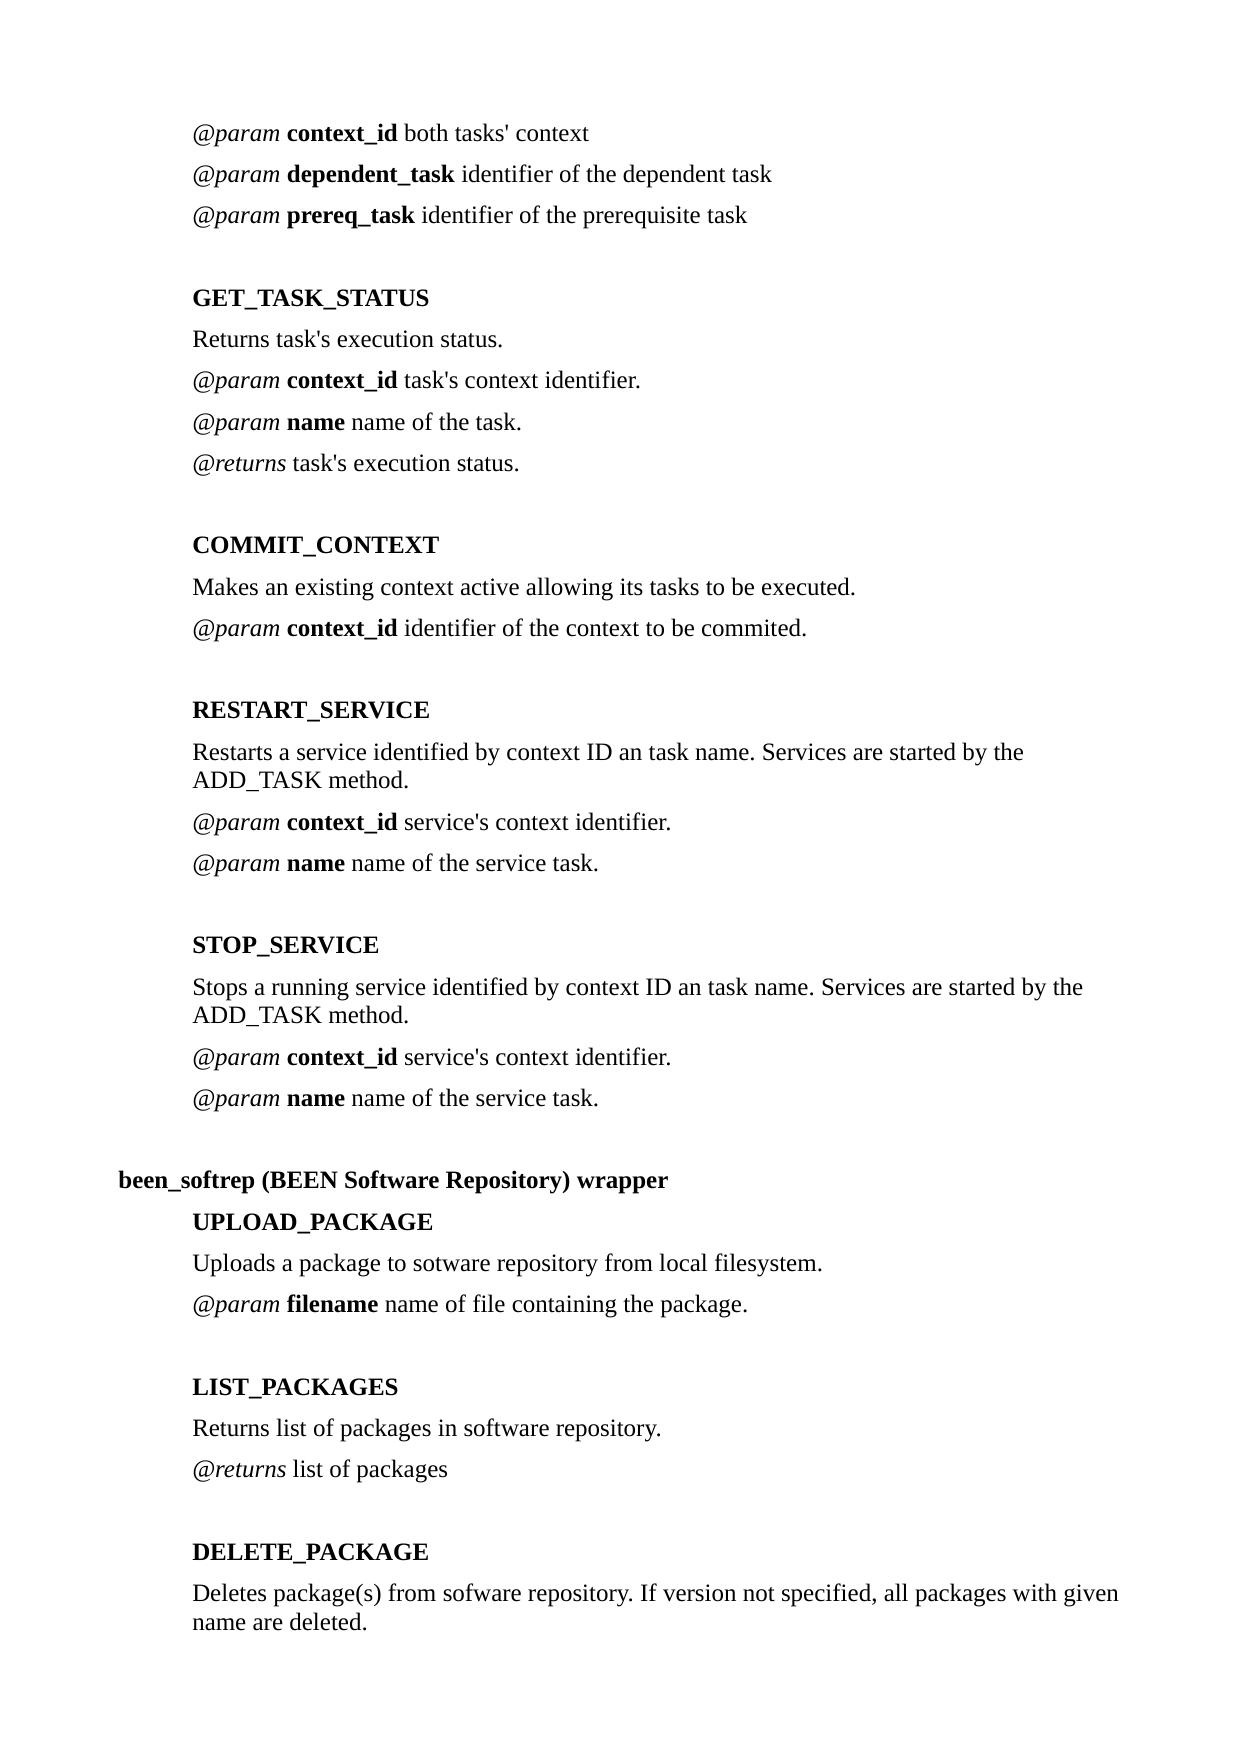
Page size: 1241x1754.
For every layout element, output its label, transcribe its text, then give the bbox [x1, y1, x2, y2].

text @param name name of the service task. [192, 1083, 1122, 1112]
text Returns task's execution status. [118, 324, 1122, 353]
text STOP_SERVICE [192, 931, 1122, 959]
text Stops a running service identified by context ID an task name. Services are started by the ADD_TASK method. [192, 972, 1122, 1029]
text RESTART_SERVICE [192, 696, 1122, 724]
text COMMIT_CONTEXT [118, 531, 1122, 559]
text @param name name of the task. [118, 407, 1122, 436]
text UPLOAD_PACKAGE [118, 1207, 1122, 1236]
text Returns list of packages in software repository. [118, 1413, 1122, 1442]
text GET_TASK_STATUS [192, 283, 1122, 312]
text DELETE_PACKAGE [118, 1537, 1122, 1566]
text Makes an existing context active allowing its tasks to be executed. [118, 572, 1122, 601]
text @param prereq_task identifier of the prerequisite task [192, 201, 1122, 229]
text Deletes package(s) from sofware repository. If version not specified, all packages with given name are deleted. [192, 1578, 1122, 1636]
text @returns task's execution status. [192, 448, 1122, 477]
text @param context_id service's context identifier. [192, 807, 1122, 836]
text @returns list of packages [118, 1454, 1122, 1483]
text @param context_id task's context identifier. [118, 366, 1122, 394]
text @param context_id service's context identifier. [192, 1042, 1122, 1071]
text LIST_PACKAGES [118, 1372, 1122, 1401]
text @param context_id both tasks' context [192, 118, 1122, 147]
text Uploads a package to sotware repository from local filesystem. [118, 1248, 1122, 1277]
text Restarts a service identified by context ID an task name. Services are started by the ADD_TASK method. [192, 737, 1122, 794]
text @param filename name of file containing the package. [118, 1289, 1122, 1318]
text been_softrep (BEEN Software Repository) wrapper [118, 1166, 1122, 1194]
text @param dependent_task identifier of the dependent task [192, 159, 1122, 188]
text @param context_id identifier of the context to be commited. [118, 613, 1122, 642]
text @param name name of the service task. [192, 848, 1122, 877]
